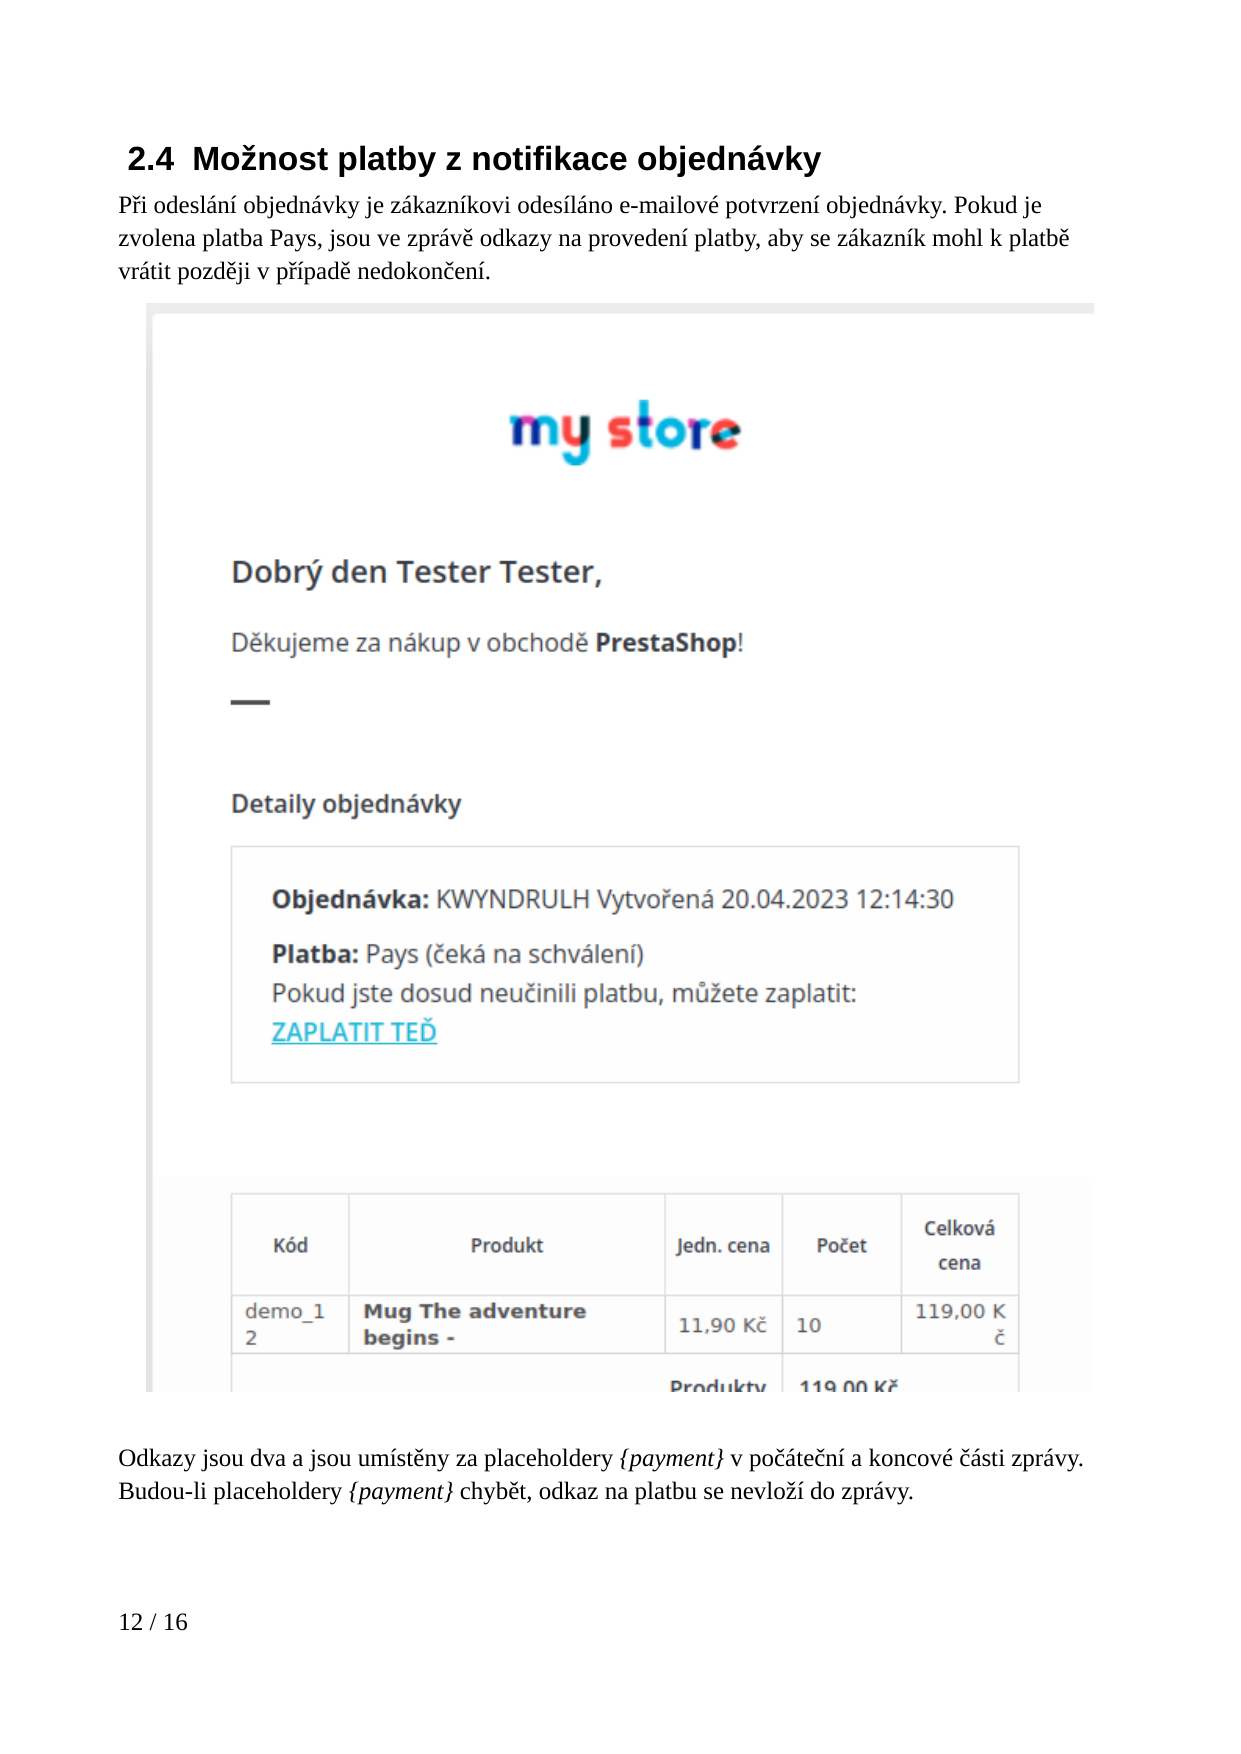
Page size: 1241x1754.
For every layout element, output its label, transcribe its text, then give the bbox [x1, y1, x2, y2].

picture [146, 303, 1095, 1392]
text Při odeslání objednávky je zákazníkovi odesíláno e-mailové potvrzení objednávky. Pokud je zvolena platba Pays, jsou ve zprávě odkazy na provedení platby, aby se zákazník mohl k platbě vrátit později v případě nedokončení. [118, 190, 1122, 285]
subtitle Možnost platby z notifikace objednávky [118, 139, 1122, 178]
text Odkazy jsou dva a jsou umístěny za placeholdery {payment} v počáteční a koncové části zprávy. Budou-li placeholdery {payment} chybět, odkaz na platbu se nevloží do zprávy. [118, 1443, 1122, 1505]
